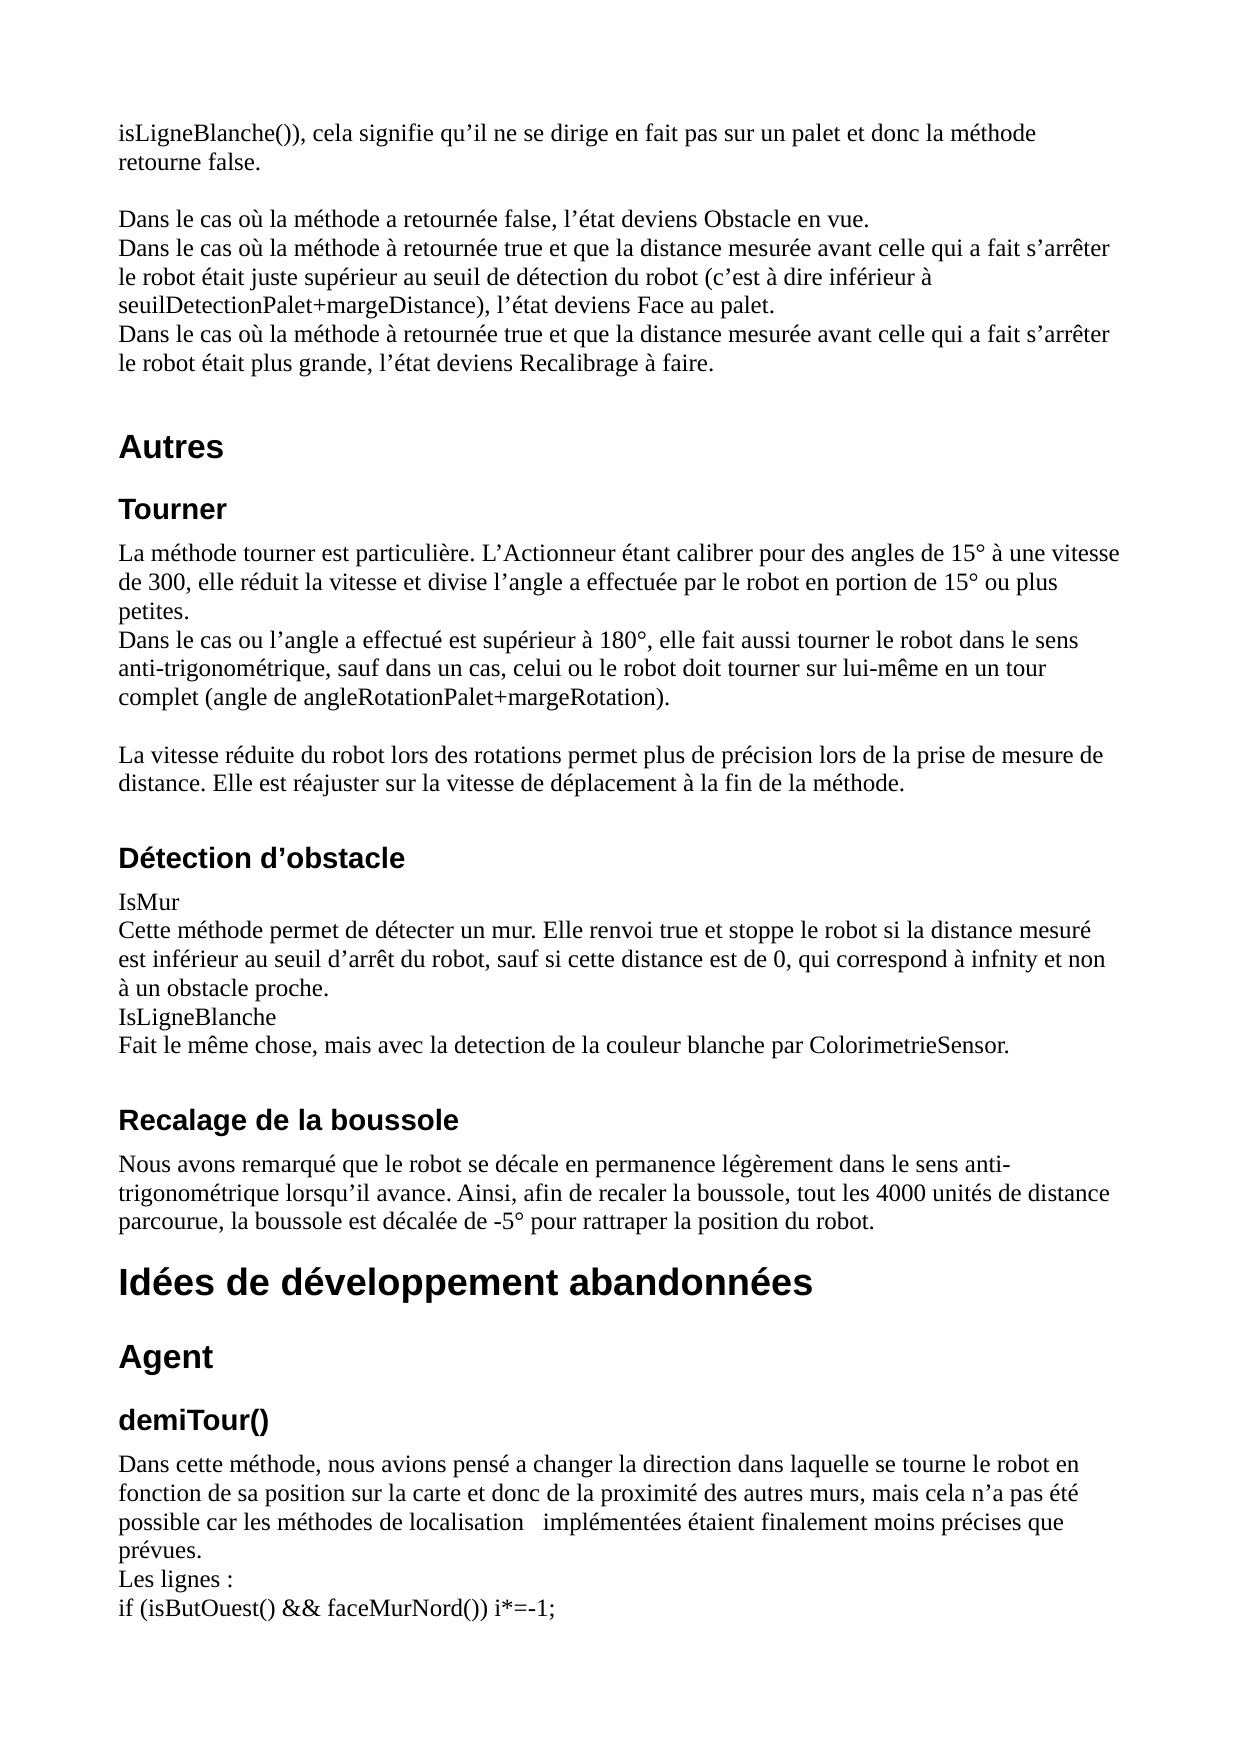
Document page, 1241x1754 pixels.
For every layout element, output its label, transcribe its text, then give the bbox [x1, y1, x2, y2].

subtitle demiTour() [118, 1403, 1122, 1437]
text IsLigneBlanche [118, 1002, 1122, 1031]
subtitle Agent [118, 1337, 1122, 1376]
text Cette méthode permet de détecter un mur. Elle renvoi true et stoppe le robot si la distance mesuré est inférieur au seuil d’arrêt du robot, sauf si cette distance est de 0, qui correspond à infnity et non à un obstacle proche. [118, 916, 1122, 1002]
text Dans le cas où la méthode à retournée true et que la distance mesurée avant celle qui a fait s’arrêter le robot était juste supérieur au seuil de détection du robot (c’est à dire inférieur à seuilDetectionPalet+margeDistance), l’état deviens Face au palet. [118, 233, 1122, 319]
text isLigneBlanche()), cela signifie qu’il ne se dirige en fait pas sur un palet et donc la méthode retourne false. [118, 118, 1122, 176]
text if (isButOuest() && faceMurNord()) i*=-1; [118, 1593, 1122, 1622]
subtitle Détection d’obstacle [118, 841, 1122, 874]
text Nous avons remarqué que le robot se décale en permanence légèrement dans le sens anti-trigonométrique lorsqu’il avance. Ainsi, afin de recaler la boussole, tout les 4000 unités de distance parcourue, la boussole est décalée de -5° pour rattraper la position du robot. [118, 1149, 1122, 1235]
text Dans le cas ou l’angle a effectué est supérieur à 180°, elle fait aussi tourner le robot dans le sens anti-trigonométrique, sauf dans un cas, celui ou le robot doit tourner sur lui-même en un tour complet (angle de angleRotationPalet+margeRotation). [118, 625, 1122, 711]
subtitle Autres [118, 426, 1122, 465]
subtitle Recalage de la boussole [118, 1103, 1122, 1136]
text Fait le même chose, mais avec la detection de la couleur blanche par ColorimetrieSensor. [118, 1031, 1122, 1059]
subtitle Idées de développement abandonnées [118, 1260, 1122, 1304]
text Dans le cas où la méthode à retournée true et que la distance mesurée avant celle qui a fait s’arrêter le robot était plus grande, l’état deviens Recalibrage à faire. [118, 319, 1122, 377]
text IsMur [118, 887, 1122, 916]
text Dans le cas où la méthode a retournée false, l’état deviens Obstacle en vue. [118, 204, 1122, 233]
text La méthode tourner est particulière. L’Actionneur étant calibrer pour des angles de 15° à une vitesse de 300, elle réduit la vitesse et divise l’angle a effectuée par le robot en portion de 15° ou plus petites. [118, 538, 1122, 625]
text Les lignes : [118, 1564, 1122, 1593]
subtitle Tourner [118, 492, 1122, 526]
text La vitesse réduite du robot lors des rotations permet plus de précision lors de la prise de mesure de distance. Elle est réajuster sur la vitesse de déplacement à la fin de la méthode. [118, 740, 1122, 797]
text Dans cette méthode, nous avions pensé a changer la direction dans laquelle se tourne le robot en fonction de sa position sur la carte et donc de la proximité des autres murs, mais cela n’a pas été possible car les méthodes de localisation implémentées étaient finalement moins précises que prévues. [118, 1449, 1122, 1564]
